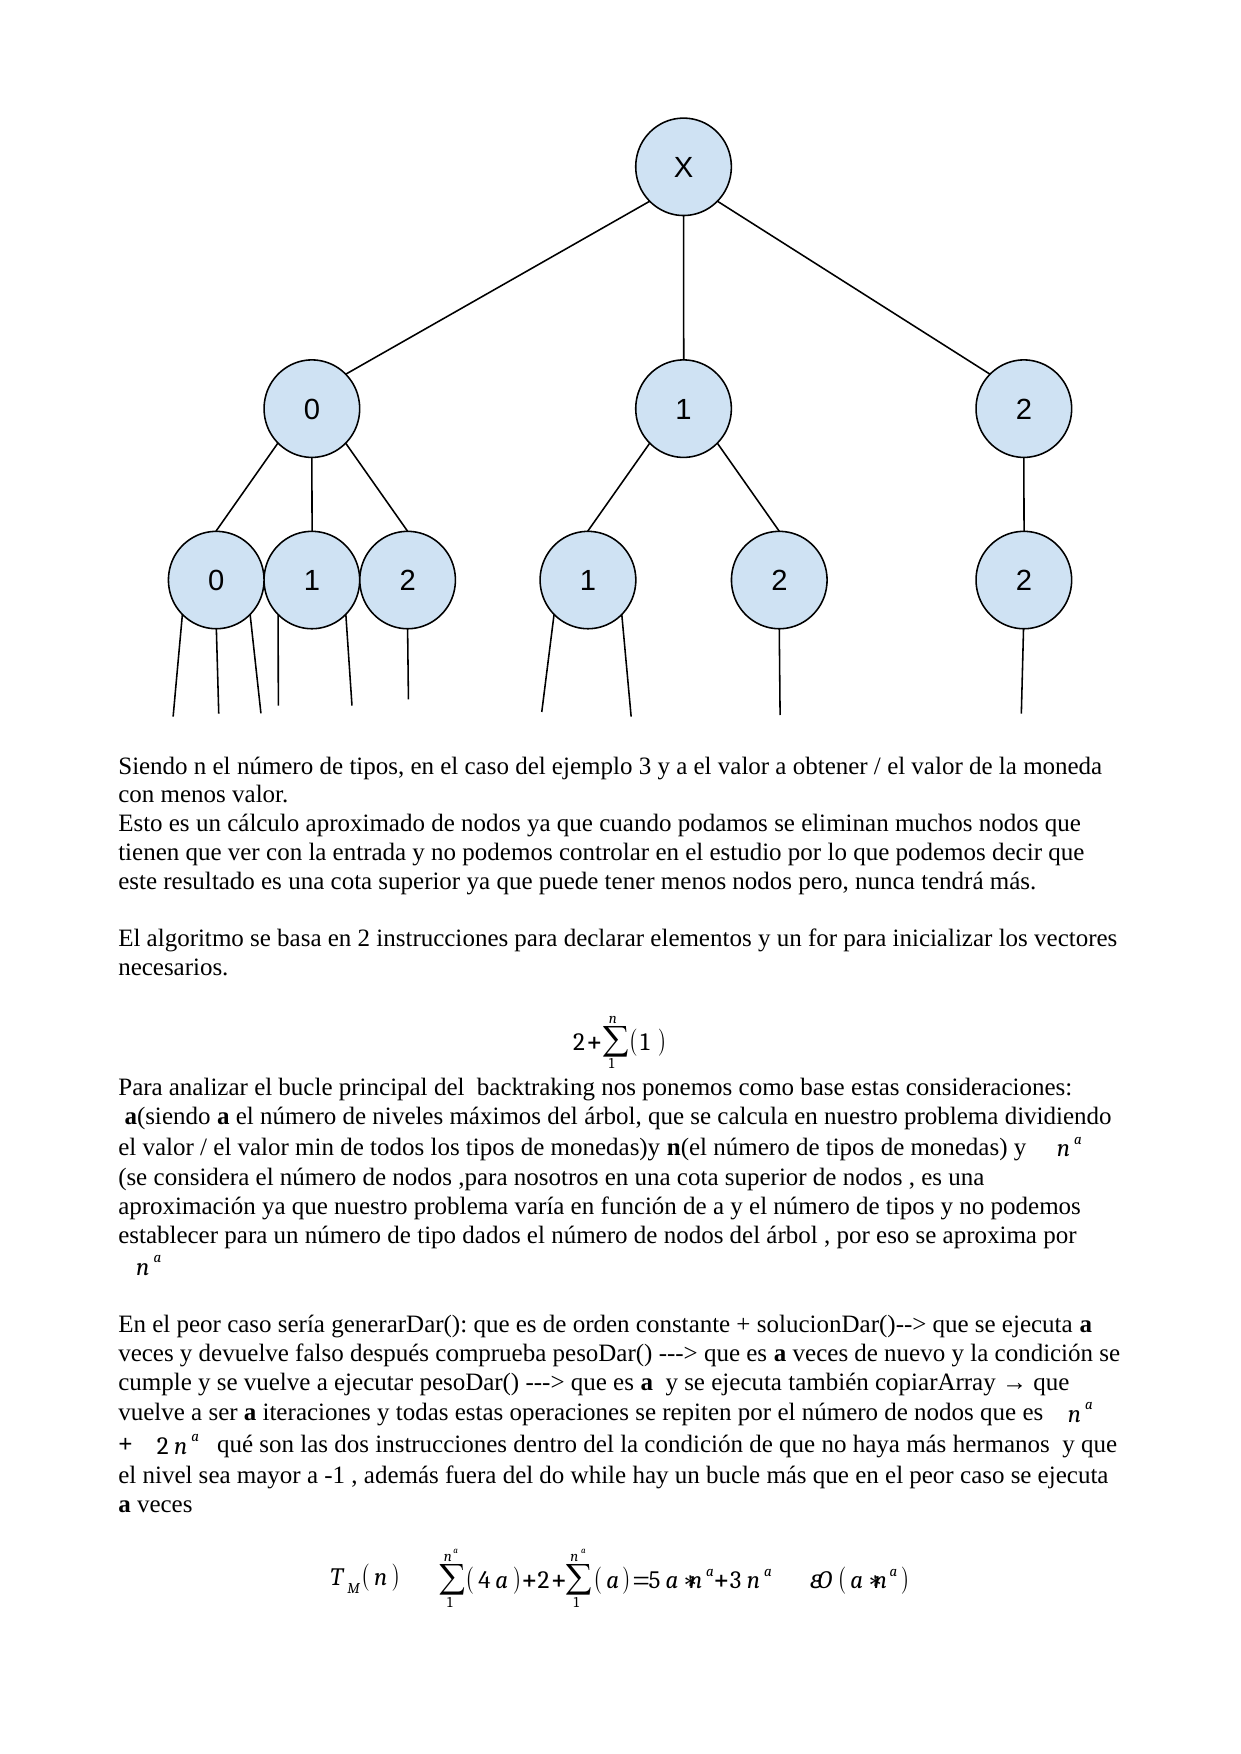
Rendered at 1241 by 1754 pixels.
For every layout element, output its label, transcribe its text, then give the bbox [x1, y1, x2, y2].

text Para analizar el bucle principal del backtraking nos ponemos como base estas consideraciones: [118, 1072, 1122, 1101]
text Esto es un cálculo aproximado de nodos ya que cuando podamos se eliminan muchos nodos que tienen que ver con la entrada y no podemos controlar en el estudio por lo que podemos decir que este resultado es una cota superior ya que puede tener menos nodos pero, nunca tendrá más. [118, 808, 1122, 894]
text El algoritmo se basa en 2 instrucciones para declarar elementos y un for para inicializar los vectores necesarios. [118, 923, 1122, 981]
text Siendo n el número de tipos, en el caso del ejemplo 3 y a el valor a obtener / el valor de la moneda con menos valor. [118, 751, 1122, 808]
text En el peor caso sería generarDar(): que es de orden constante + solucionDar()--> que se ejecuta a veces y devuelve falso después comprueba pesoDar() ---> que es a veces de nuevo y la condición se cumple y se vuelve a ejecutar pesoDar() ---> que es a y se ejecuta también copiarArray → que vuelve a ser a iteraciones y todas estas operaciones se repiten por el número de nodos que es + qué son las dos instrucciones dentro del la condición de que no haya más hermanos y que el nivel sea mayor a -1 , además fuera del do while hay un bucle más que en el peor caso se ejecuta a veces [118, 1309, 1122, 1517]
text a(siendo a el número de niveles máximos del árbol, que se calcula en nuestro problema dividiendo el valor / el valor min de todos los tipos de monedas)y n(el número de tipos de monedas) y (se considera el número de nodos ,para nosotros en una cota superior de nodos , es una aproximación ya que nuestro problema varía en función de a y el número de tipos y no podemos establecer para un número de tipo dados el número de nodos del árbol , por eso se aproxima por [118, 1101, 1122, 1281]
